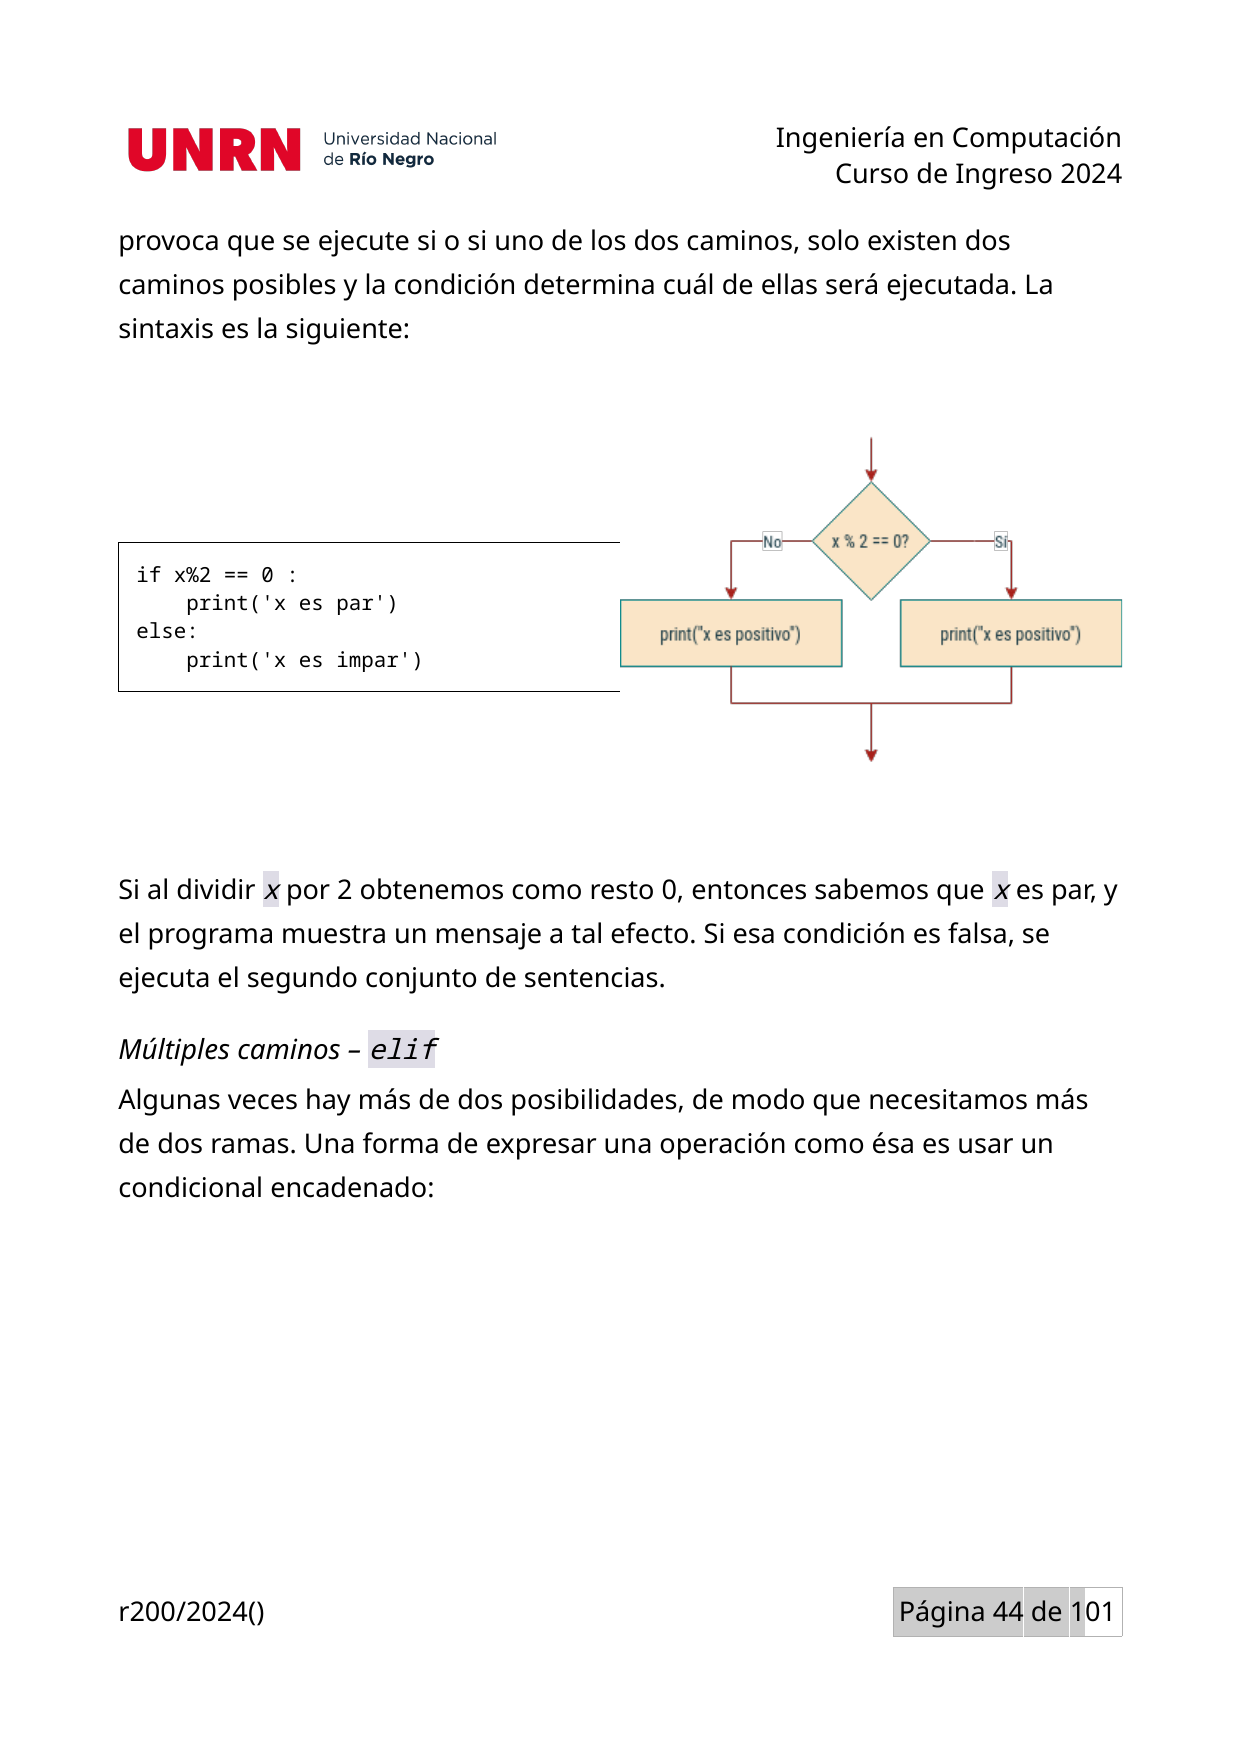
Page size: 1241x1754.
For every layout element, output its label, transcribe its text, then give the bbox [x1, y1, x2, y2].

subtitle Múltiples caminos – elif [435, 1030, 1122, 1068]
text Algunas veces hay más de dos posibilidades, de modo que necesitamos más de dos ramas. Una forma de expresar una operación como ésa es usar un condicional encadenado: [118, 1080, 1122, 1206]
text provoca que se ejecute si o si uno de los dos caminos, solo existen dos caminos posibles y la condición determina cuál de ellas será ejecutada. La sintaxis es la siguiente: [118, 221, 1122, 347]
table_header [620, 775, 1122, 841]
table_header if x%2 == 0 : print('x es par') else: print('x es impar') [119, 543, 620, 691]
table_header [118, 692, 620, 841]
subtitle Múltiples caminos – elif [118, 1030, 368, 1068]
picture [620, 427, 1123, 775]
text Si al dividir x por 2 obtenemos como resto 0, entonces sabemos que x es par, y el programa muestra un mensaje a tal efecto. Si esa condición es falsa, se ejecuta el segundo conjunto de sentencias. [118, 871, 1122, 996]
picture [118, 118, 505, 180]
table_header [118, 398, 620, 542]
table_header [620, 398, 1122, 427]
